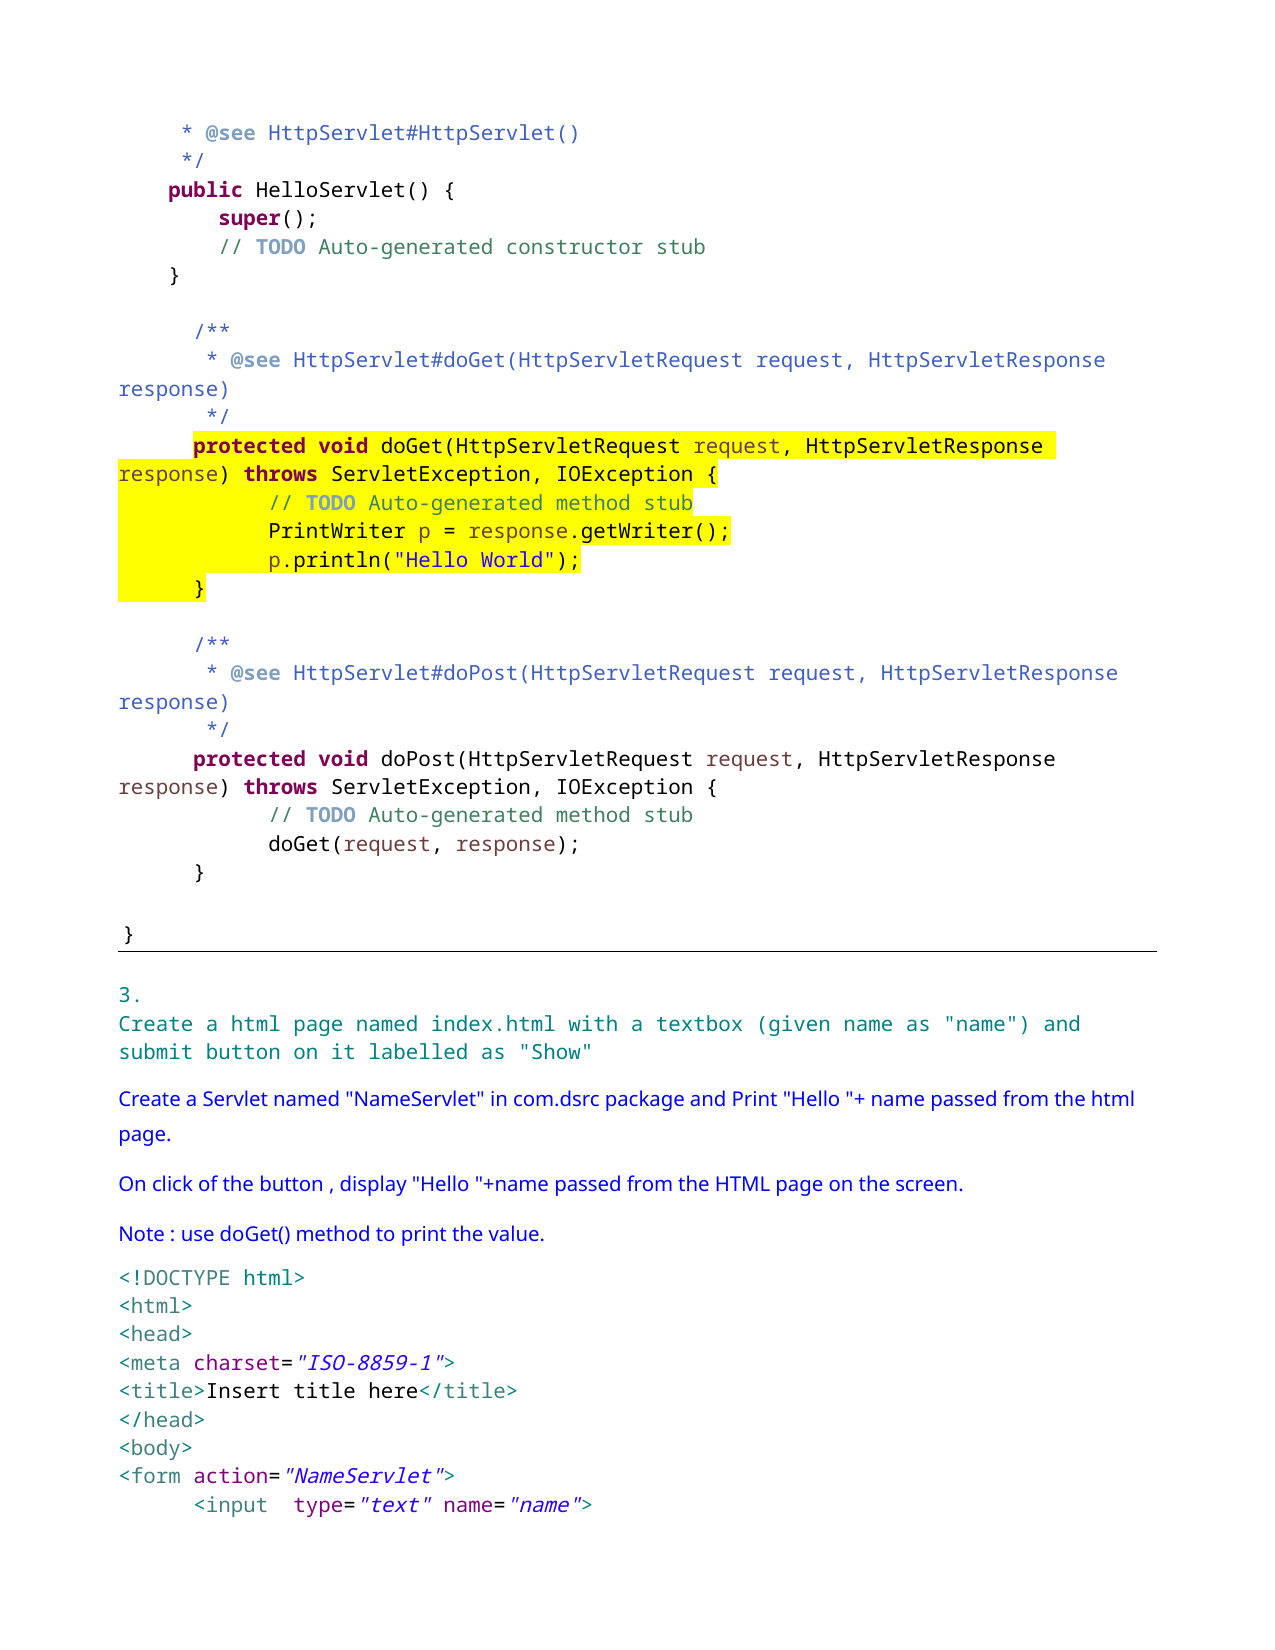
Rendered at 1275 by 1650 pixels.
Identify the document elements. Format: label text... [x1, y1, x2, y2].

text // TODO Auto-generated constructor stub [118, 232, 1157, 260]
text <input type="text" name="name"> [118, 1490, 1157, 1518]
text <body> [118, 1433, 1157, 1462]
text protected void doPost(HttpServletRequest request, HttpServletResponse response) throws ServletException, IOException { [118, 744, 1157, 801]
text <meta charset="ISO-8859-1"> [118, 1348, 1157, 1376]
text Note : use doGet() method to print the value. [118, 1213, 1157, 1247]
text <head> [118, 1319, 1157, 1348]
text } [118, 914, 1157, 951]
text /** [118, 317, 1157, 346]
text <!DOCTYPE html> [118, 1263, 1157, 1291]
text PrintWriter p = response.getWriter(); [118, 516, 1157, 545]
text <title>Insert title here</title> [118, 1376, 1157, 1405]
text <html> [118, 1291, 1157, 1319]
text doGet(request, response); [118, 829, 1157, 857]
text * @see HttpServlet#doGet(HttpServletRequest request, HttpServletResponse response) [118, 346, 1157, 402]
text On click of the button , display "Hello "+name passed from the HTML page on the screen. [118, 1163, 1157, 1197]
text /** [118, 630, 1157, 658]
text 3. [118, 980, 1157, 1009]
text } [118, 857, 1157, 886]
text */ [118, 147, 1157, 175]
text p.println("Hello World"); [118, 545, 1157, 573]
text Create a Servlet named "NameServlet" in com.dsrc package and Print "Hello "+ name passed from the html page. [118, 1078, 1157, 1147]
text protected void doGet(HttpServletRequest request, HttpServletResponse response) throws ServletException, IOException { [118, 431, 1157, 488]
text public HelloServlet() { [118, 175, 1157, 203]
text } [118, 573, 1157, 602]
text * @see HttpServlet#HttpServlet() [118, 118, 1157, 147]
text */ [118, 402, 1157, 431]
text Create a html page named index.html with a textbox (given name as "name") and submit button on it labelled as "Show" [118, 1009, 1157, 1066]
text super(); [118, 203, 1157, 232]
text // TODO Auto-generated method stub [118, 801, 1157, 829]
text </head> [118, 1405, 1157, 1433]
text */ [118, 715, 1157, 744]
text // TODO Auto-generated method stub [118, 488, 1157, 516]
text <form action="NameServlet"> [118, 1462, 1157, 1490]
text * @see HttpServlet#doPost(HttpServletRequest request, HttpServletResponse response) [118, 658, 1157, 715]
text } [118, 260, 1157, 289]
